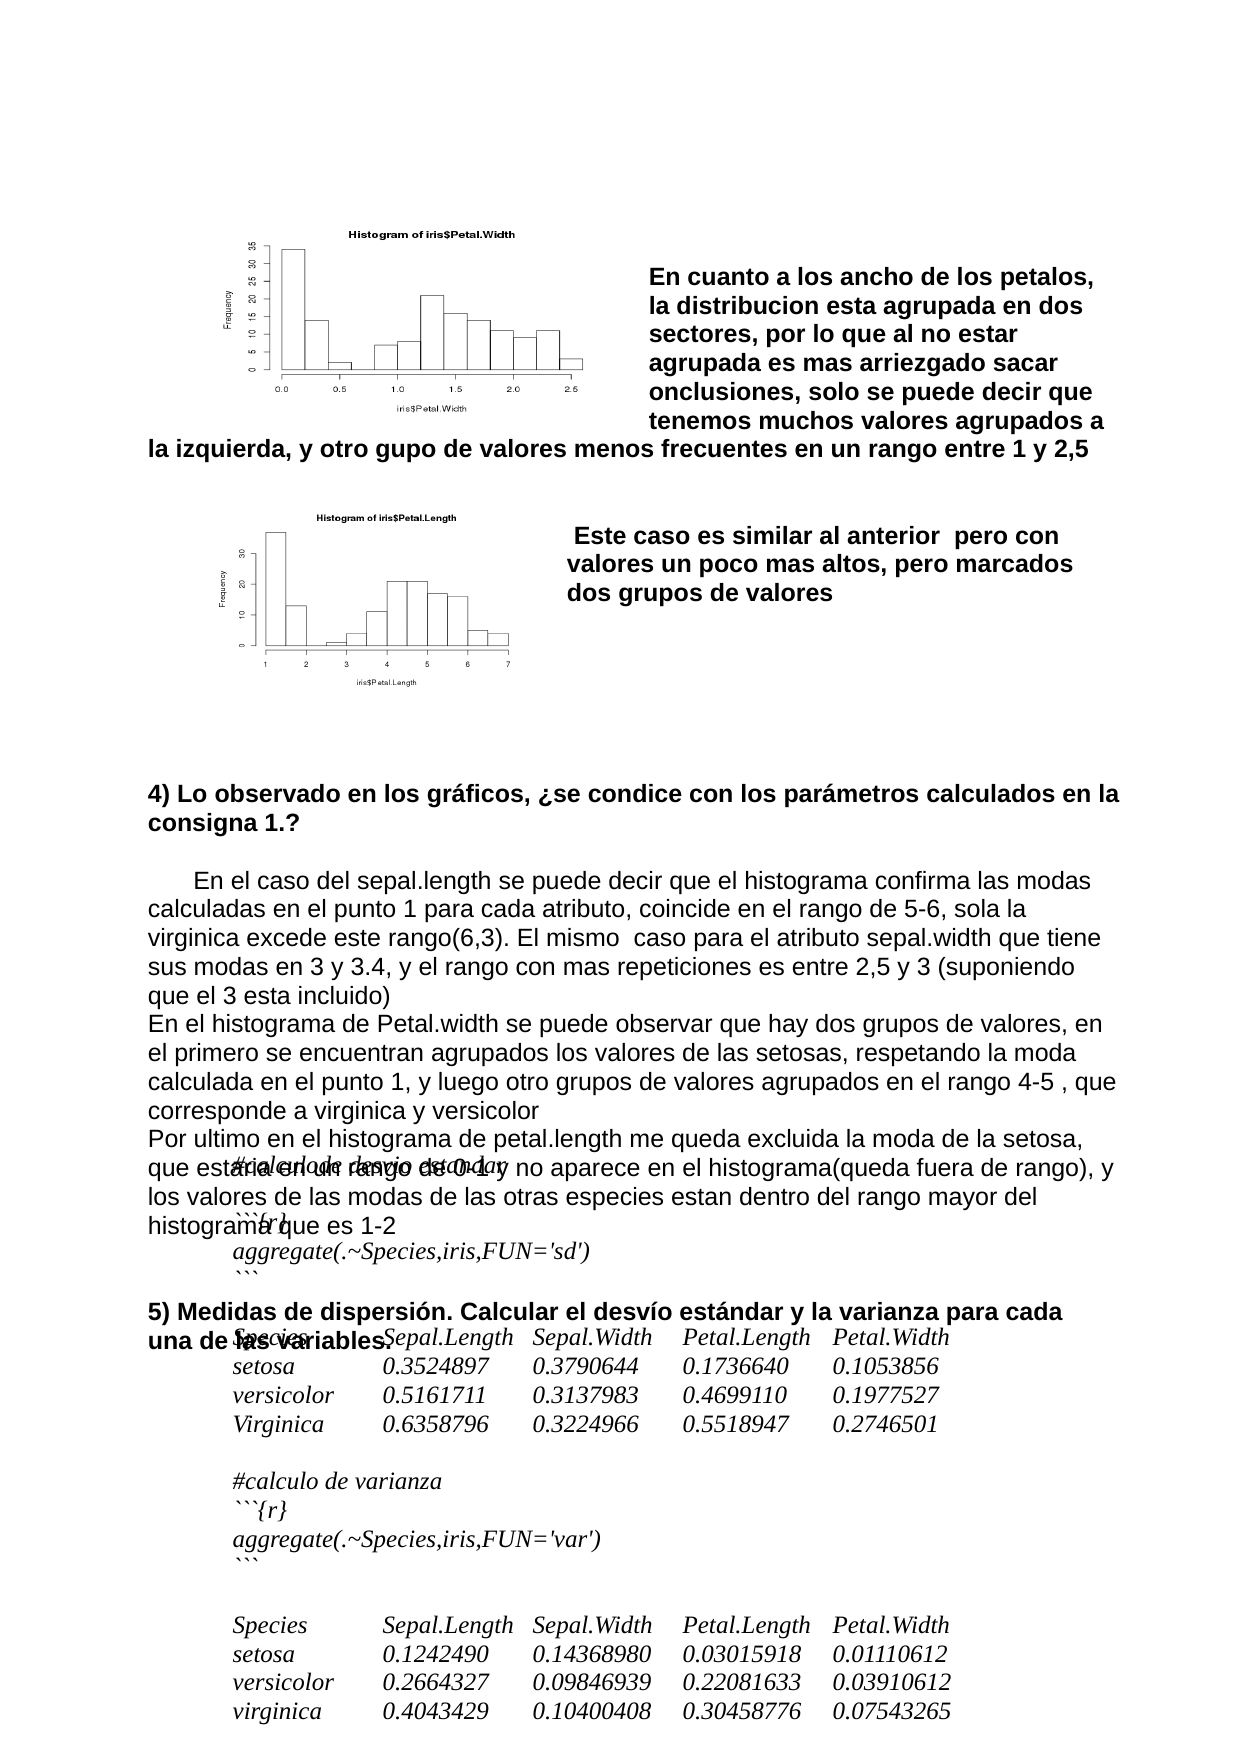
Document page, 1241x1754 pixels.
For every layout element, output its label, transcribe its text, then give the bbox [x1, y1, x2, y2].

picture [220, 224, 619, 424]
picture [216, 508, 538, 697]
text En el caso del sepal.length se puede decir que el histograma confirma las modas calculadas en el punto 1 para cada atributo, coincide en el rango de 5-6, sola la virginica excede este rango(6,3). El mismo caso para el atributo sepal.width que tiene sus modas en 3 y 3.4, y el rango con mas repeticiones es entre 2,5 y 3 (suponiendo que el 3 esta incluido) [148, 866, 1122, 1009]
text Por ultimo en el histograma de petal.length me queda excluida la moda de la setosa, que estaria en un rango de 0-1 y no aparece en el histograma(queda fuera de rango), y los valores de las modas de las otras especies estan dentro del rango mayor del histograma que es 1-2 [148, 1124, 1122, 1239]
text En el histograma de Petal.width se puede observar que hay dos grupos de valores, en el primero se encuentran agrupados los valores de las setosas, respetando la moda calculada en el punto 1, y luego otro grupos de valores agrupados en el rango 4-5 , que corresponde a virginica y versicolor [148, 1009, 1122, 1124]
text [148, 521, 216, 607]
text consigna 1.? [148, 808, 1122, 837]
text 4) Lo observado en los gráficos, ¿se condice con los parámetros calculados en la [148, 779, 1122, 808]
text Este caso es similar al anterior pero con valores un poco mas altos, pero marcados dos grupos de valores [538, 521, 1122, 607]
text 5) Medidas de dispersión. Calcular el desvío estándar y la varianza para cada [148, 1297, 1122, 1326]
text una de las variables. [148, 1326, 1122, 1354]
text En cuanto a los ancho de los petalos, la distribucion esta agrupada en dos sectores, por lo que al no estar agrupada es mas arriezgado sacar onclusiones, solo se puede decir que tenemos muchos valores agrupados a la izquierda, y otro gupo de valores menos frecuentes en un rango entre 1 y 2,5 [148, 262, 1122, 463]
